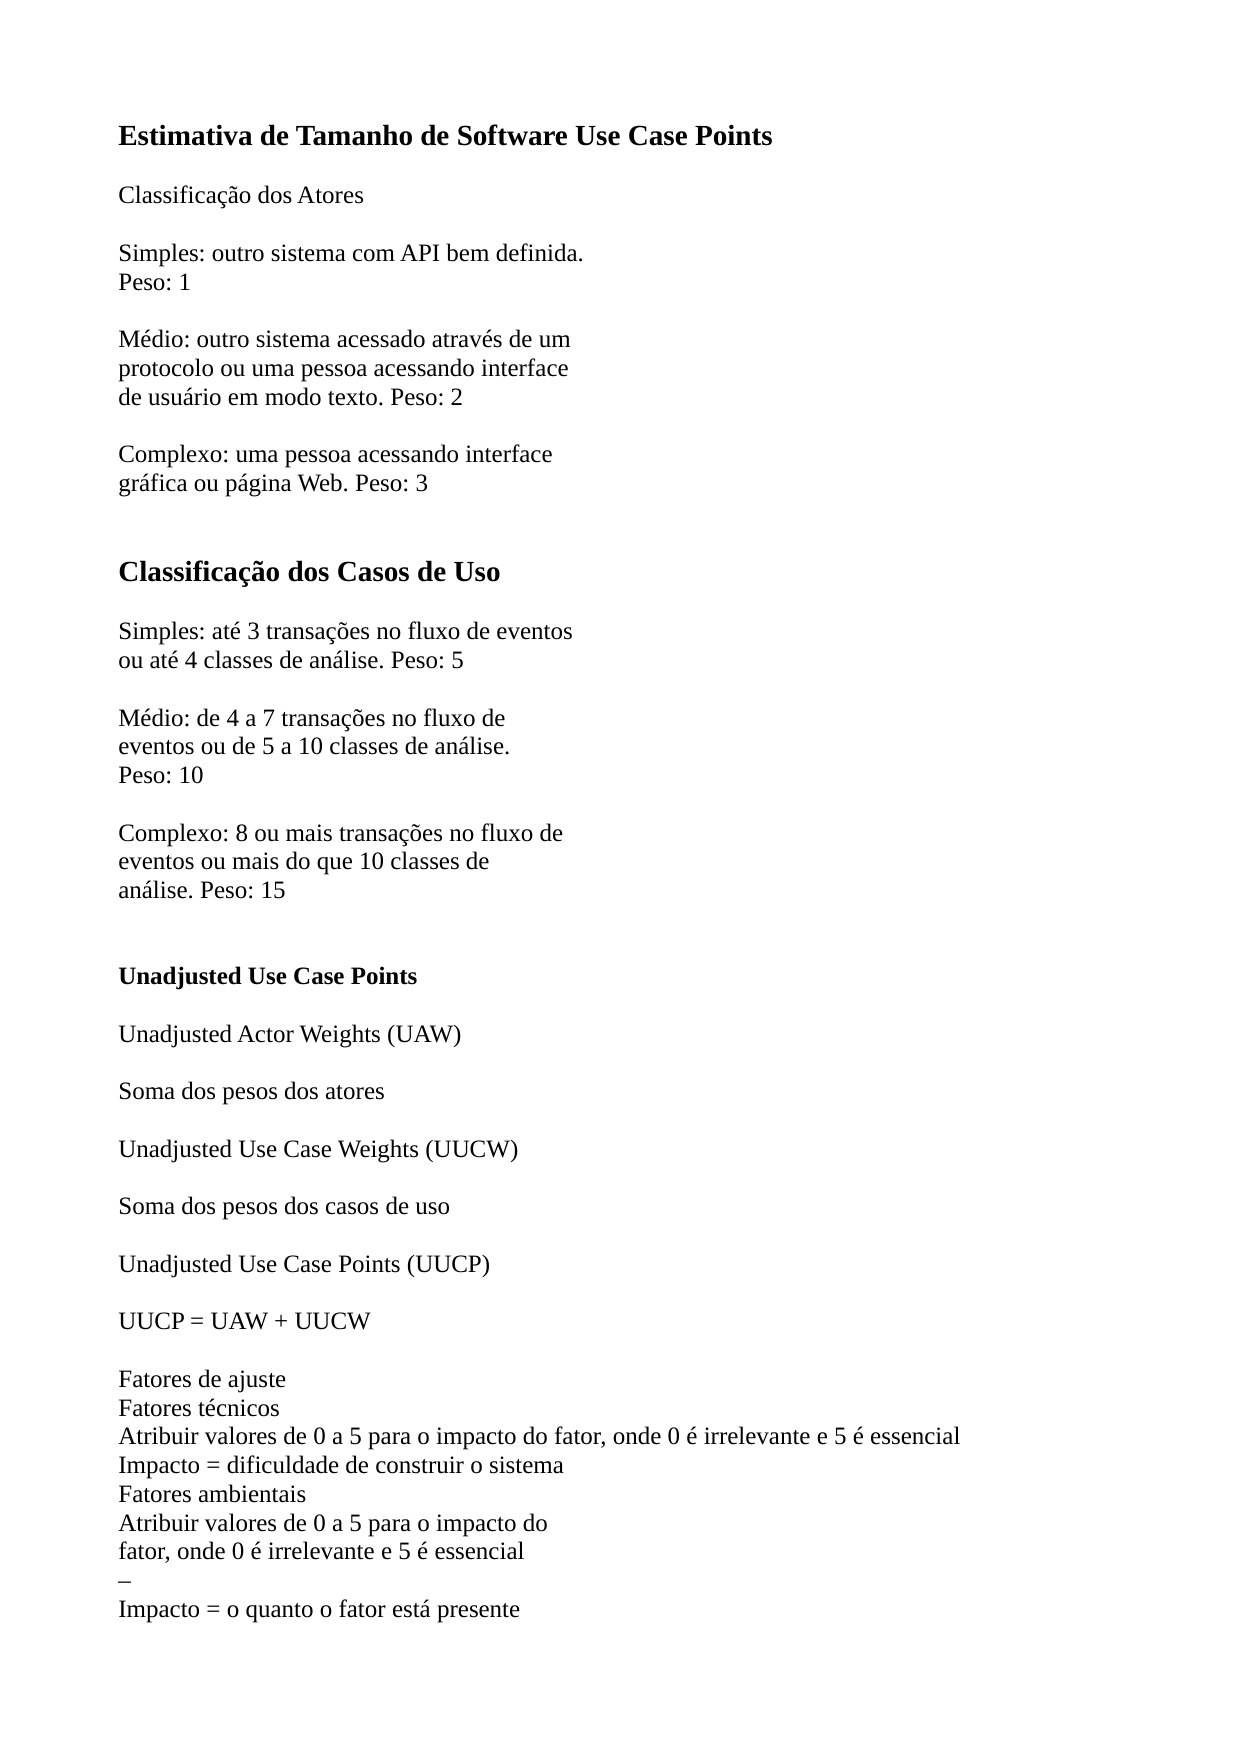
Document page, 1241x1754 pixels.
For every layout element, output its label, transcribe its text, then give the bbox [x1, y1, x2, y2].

text Estimativa de Tamanho de Software Use Case Points [118, 118, 1122, 152]
text Unadjusted Actor Weights (UAW) [118, 1019, 1122, 1048]
text Fatores ambientais [118, 1479, 1122, 1508]
text Complexo: uma pessoa acessando interface [118, 439, 1122, 468]
text Classificação dos Casos de Uso [118, 554, 1122, 588]
text Unadjusted Use Case Points (UUCP) [118, 1249, 1122, 1278]
text protocolo ou uma pessoa acessando interface [118, 353, 1122, 382]
text Soma dos pesos dos casos de uso [118, 1191, 1122, 1220]
text eventos ou mais do que 10 classes de [118, 846, 1122, 875]
text Unadjusted Use Case Weights (UUCW) [118, 1134, 1122, 1163]
text análise. Peso: 15 [118, 875, 1122, 904]
text Classificação dos Atores [118, 180, 1122, 209]
text – [118, 1565, 1122, 1594]
text Fatores técnicos [118, 1393, 1122, 1421]
text Unadjusted Use Case Points [118, 961, 1122, 990]
text fator, onde 0 é irrelevante e 5 é essencial [118, 1536, 1122, 1565]
text Impacto = o quanto o fator está presente [118, 1594, 1122, 1623]
text ou até 4 classes de análise. Peso: 5 [118, 645, 1122, 674]
text Simples: outro sistema com API bem definida. [118, 238, 1122, 267]
text gráfica ou página Web. Peso: 3 [118, 468, 1122, 497]
text Complexo: 8 ou mais transações no fluxo de [118, 818, 1122, 846]
text Fatores de ajuste [118, 1364, 1122, 1393]
text Soma dos pesos dos atores [118, 1076, 1122, 1105]
text Médio: de 4 a 7 transações no fluxo de [118, 703, 1122, 731]
text Médio: outro sistema acessado através de um [118, 324, 1122, 353]
text Simples: até 3 transações no fluxo de eventos [118, 616, 1122, 645]
text Peso: 1 [118, 267, 1122, 295]
text Impacto = dificuldade de construir o sistema [118, 1450, 1122, 1479]
text de usuário em modo texto. Peso: 2 [118, 382, 1122, 410]
text Atribuir valores de 0 a 5 para o impacto do [118, 1508, 1122, 1536]
text eventos ou de 5 a 10 classes de análise. [118, 731, 1122, 760]
text Peso: 10 [118, 760, 1122, 789]
text UUCP = UAW + UUCW [118, 1306, 1122, 1335]
text Atribuir valores de 0 a 5 para o impacto do fator, onde 0 é irrelevante e 5 é essencial [118, 1421, 1122, 1450]
